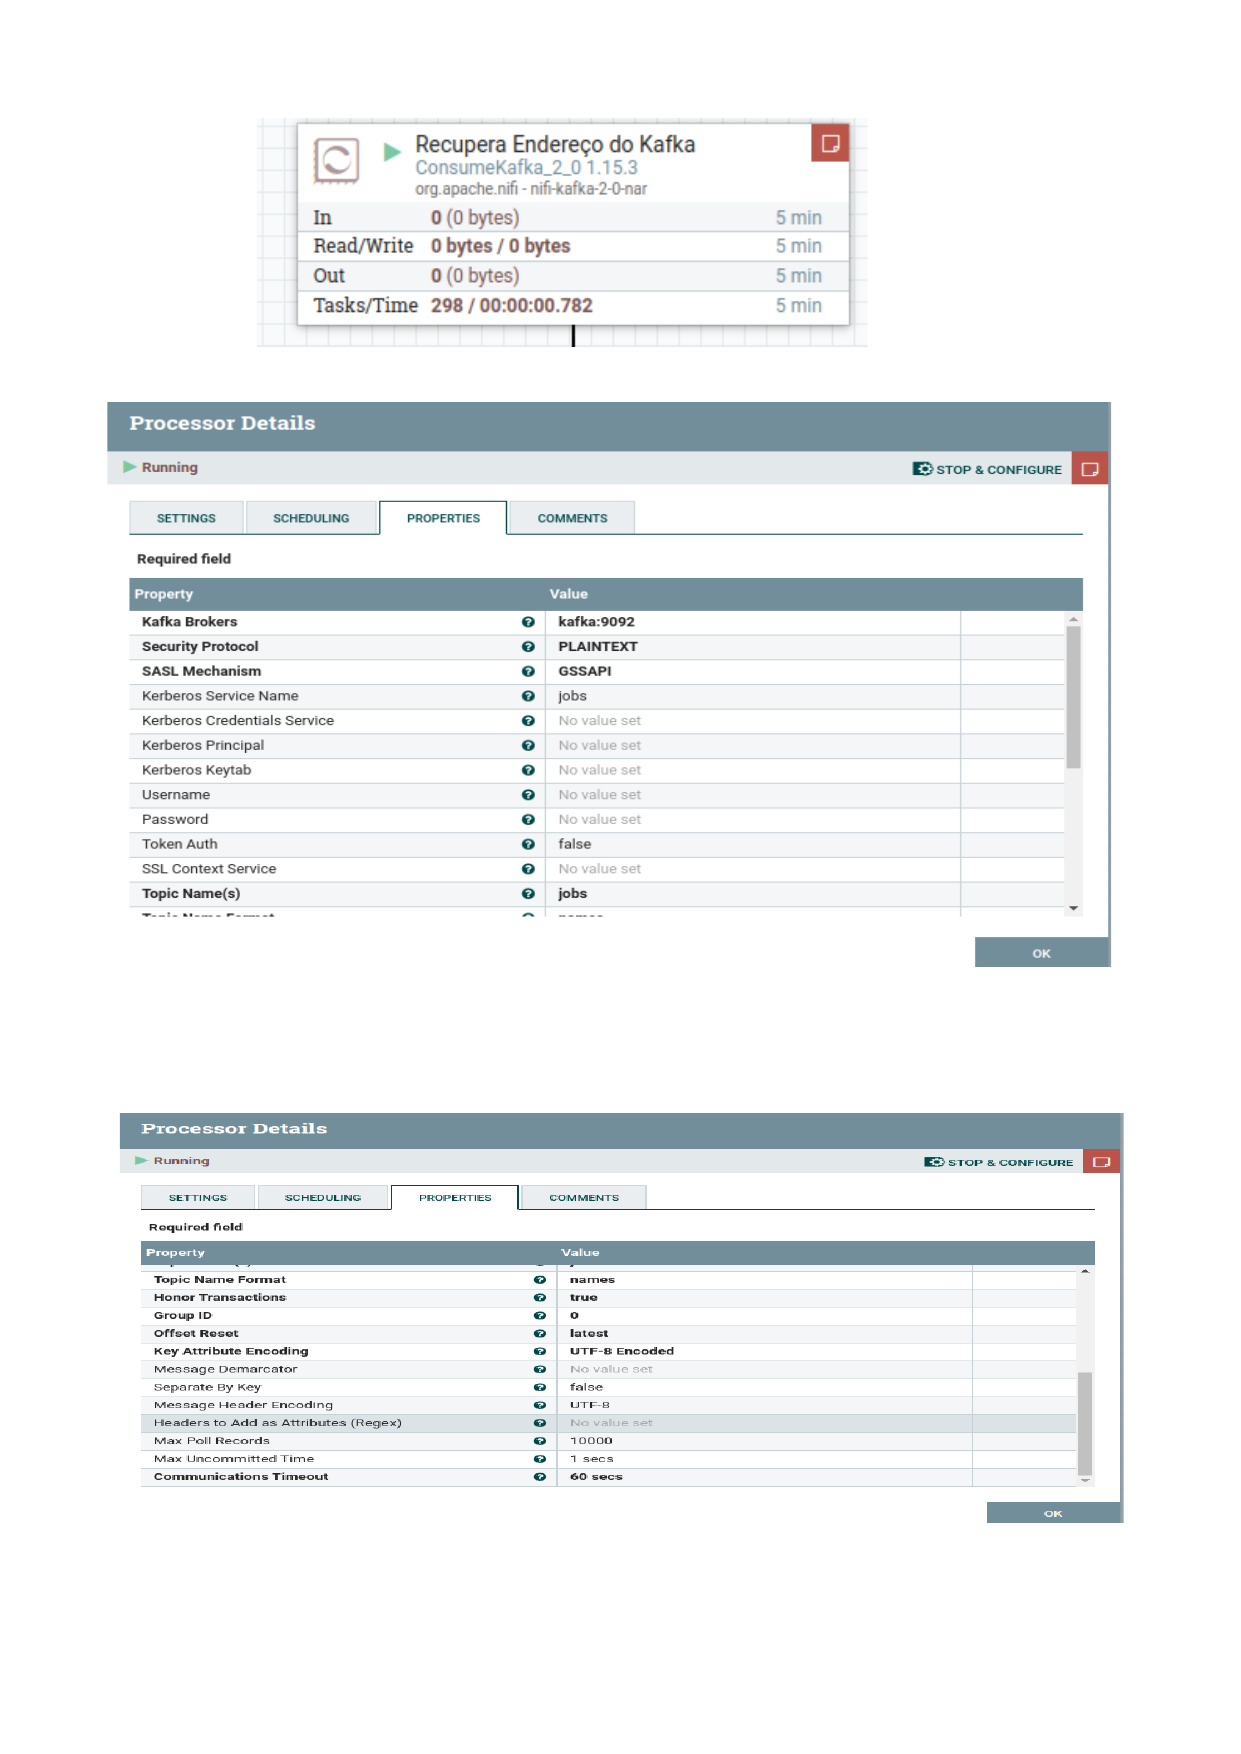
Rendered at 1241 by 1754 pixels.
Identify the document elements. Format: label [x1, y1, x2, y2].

picture [256, 118, 868, 347]
picture [119, 1113, 1124, 1523]
picture [107, 402, 1112, 967]
